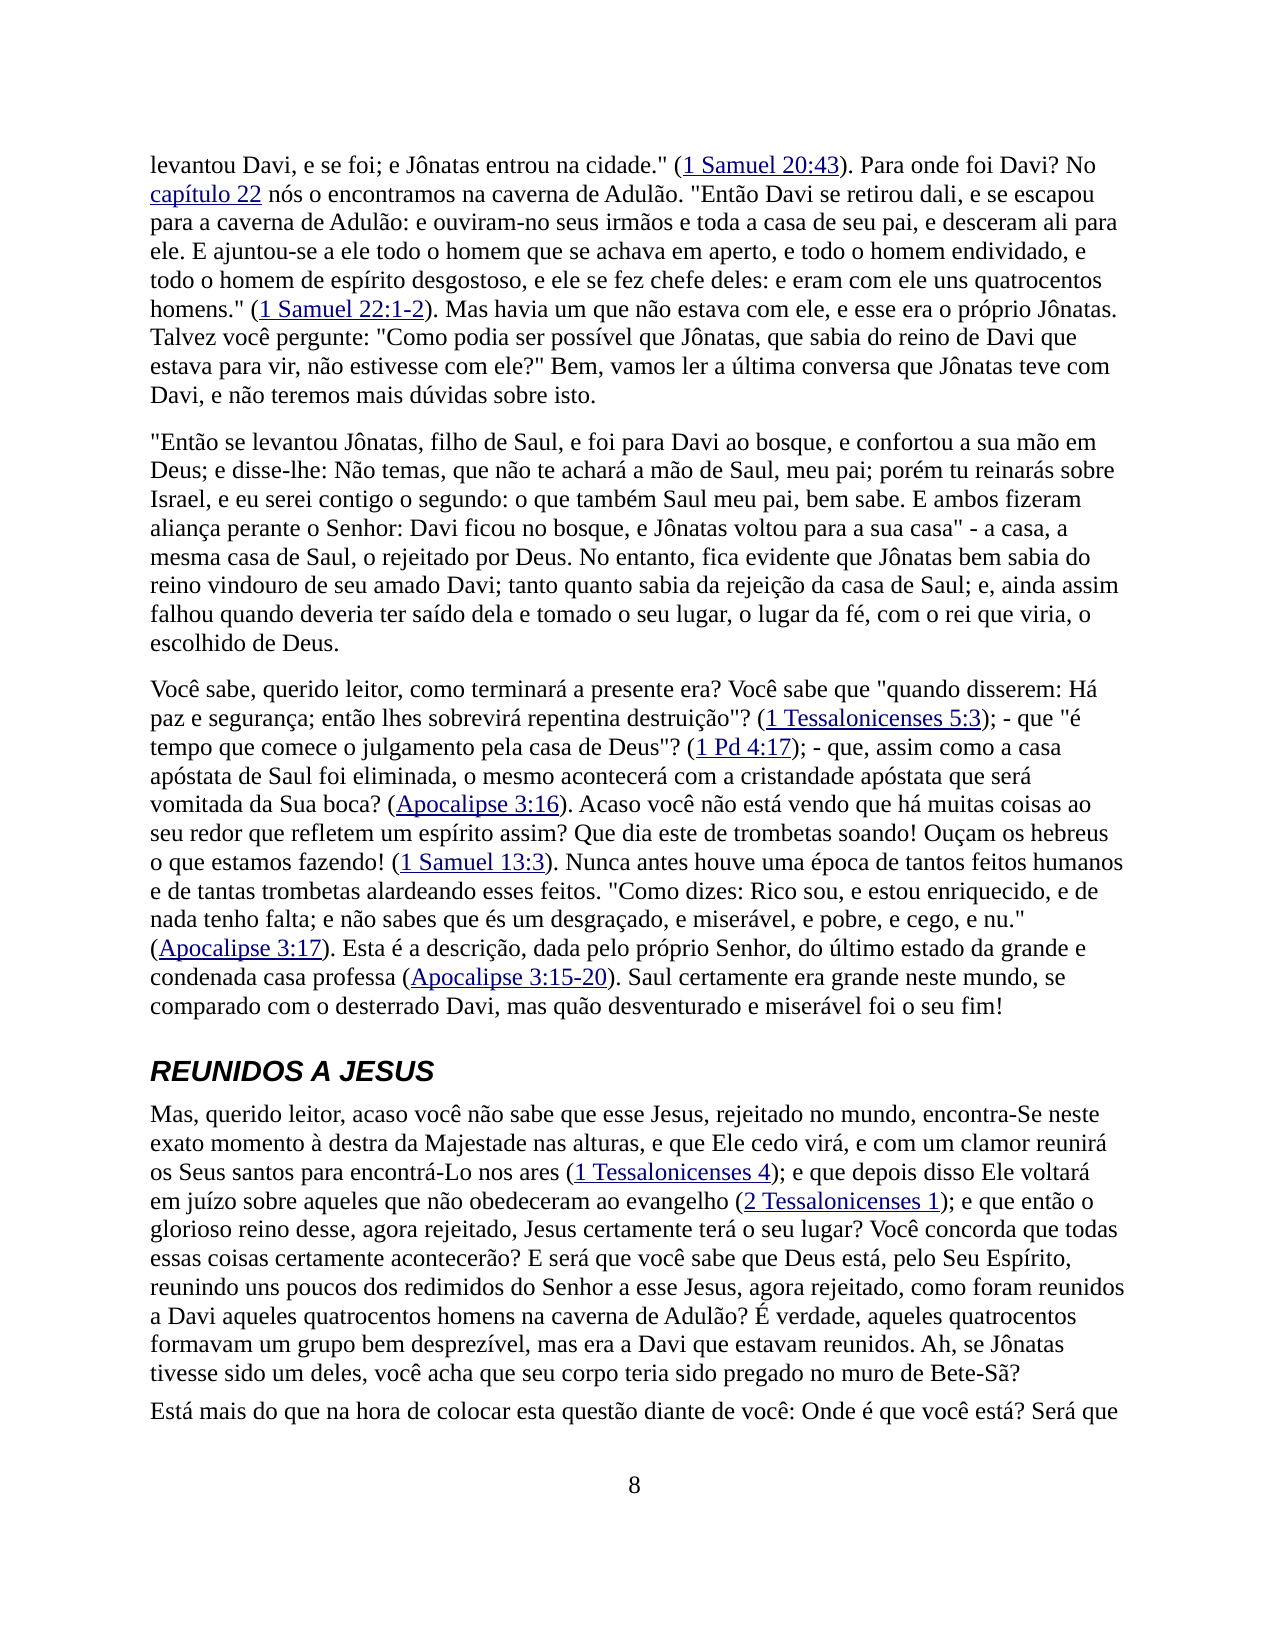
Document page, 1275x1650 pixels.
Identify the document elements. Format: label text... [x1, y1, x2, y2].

text Mas, querido leitor, acaso você não sabe que esse Jesus, rejeitado no mundo, encontra-Se neste exato momento à destra da Majestade nas alturas, e que Ele cedo virá, e com um clamor reunirá os Seus santos para encontrá-Lo nos ares (1 Tessalonicenses 4); e que depois disso Ele voltará em juízo sobre aqueles que não obedeceram ao evangelho (2 Tessalonicenses 1); e que então o glorioso reino desse, agora rejeitado, Jesus certamente terá o seu lugar? Você concorda que todas essas coisas certamente acontecerão? E será que você sabe que Deus está, pelo Seu Espírito, reunindo uns poucos dos redimidos do Senhor a esse Jesus, agora rejeitado, como foram reunidos a Davi aqueles quatrocentos homens na caverna de Adulão? É verdade, aqueles quatrocentos formavam um grupo bem desprezível, mas era a Davi que estavam reunidos. Ah, se Jônatas tivesse sido um deles, você acha que seu corpo teria sido pregado no muro de Bete-Sã? [150, 1099, 1125, 1387]
text "Então se levantou Jônatas, filho de Saul, e foi para Davi ao bosque, e confortou a sua mão em Deus; e disse-lhe: Não temas, que não te achará a mão de Saul, meu pai; porém tu reinarás sobre Israel, e eu serei contigo o segundo: o que também Saul meu pai, bem sabe. E ambos fizeram aliança perante o Senhor: Davi ficou no bosque, e Jônatas voltou para a sua casa" - a casa, a mesma casa de Saul, o rejeitado por Deus. No entanto, fica evidente que Jônatas bem sabia do reino vindouro de seu amado Davi; tanto quanto sabia da rejeição da casa de Saul; e, ainda assim falhou quando deveria ter saído dela e tomado o seu lugar, o lugar da fé, com o rei que viria, o escolhido de Deus. [150, 427, 1125, 657]
text levantou Davi, e se foi; e Jônatas entrou na cidade." (1 Samuel 20:43). Para onde foi Davi? No capítulo 22 nós o encontramos na caverna de Adulão. "Então Davi se retirou dali, e se escapou para a caverna de Adulão: e ouviram-no seus irmãos e toda a casa de seu pai, e desceram ali para ele. E ajuntou-se a ele todo o homem que se achava em aperto, e todo o homem endividado, e todo o homem de espírito desgostoso, e ele se fez chefe deles: e eram com ele uns quatrocentos homens." (1 Samuel 22:1-2). Mas havia um que não estava com ele, e esse era o próprio Jônatas. Talvez você pergunte: "Como podia ser possível que Jônatas, que sabia do reino de Davi que estava para vir, não estivesse com ele?" Bem, vamos ler a última conversa que Jônatas teve com Davi, e não teremos mais dúvidas sobre isto. [150, 150, 1125, 409]
text Está mais do que na hora de colocar esta questão diante de você: Onde é que você está? Será que [150, 1396, 1125, 1425]
subtitle REUNIDOS A JESUS [150, 1053, 1125, 1087]
text Você sabe, querido leitor, como terminará a presente era? Você sabe que "quando disserem: Há paz e segurança; então lhes sobrevirá repentina destruição"? (1 Tessalonicenses 5:3); - que "é tempo que comece o julgamento pela casa de Deus"? (1 Pd 4:17); - que, assim como a casa apóstata de Saul foi eliminada, o mesmo acontecerá com a cristandade apóstata que será vomitada da Sua boca? (Apocalipse 3:16). Acaso você não está vendo que há muitas coisas ao seu redor que refletem um espírito assim? Que dia este de trombetas soando! Ouçam os hebreus o que estamos fazendo! (1 Samuel 13:3). Nunca antes houve uma época de tantos feitos humanos e de tantas trombetas alardeando esses feitos. "Como dizes: Rico sou, e estou enriquecido, e de nada tenho falta; e não sabes que és um desgraçado, e miserável, e pobre, e cego, e nu." (Apocalipse 3:17). Esta é a descrição, dada pelo próprio Senhor, do último estado da grande e condenada casa professa (Apocalipse 3:15-20). Saul certamente era grande neste mundo, se comparado com o desterrado Davi, mas quão desventurado e miserável foi o seu fim! [150, 674, 1125, 1019]
